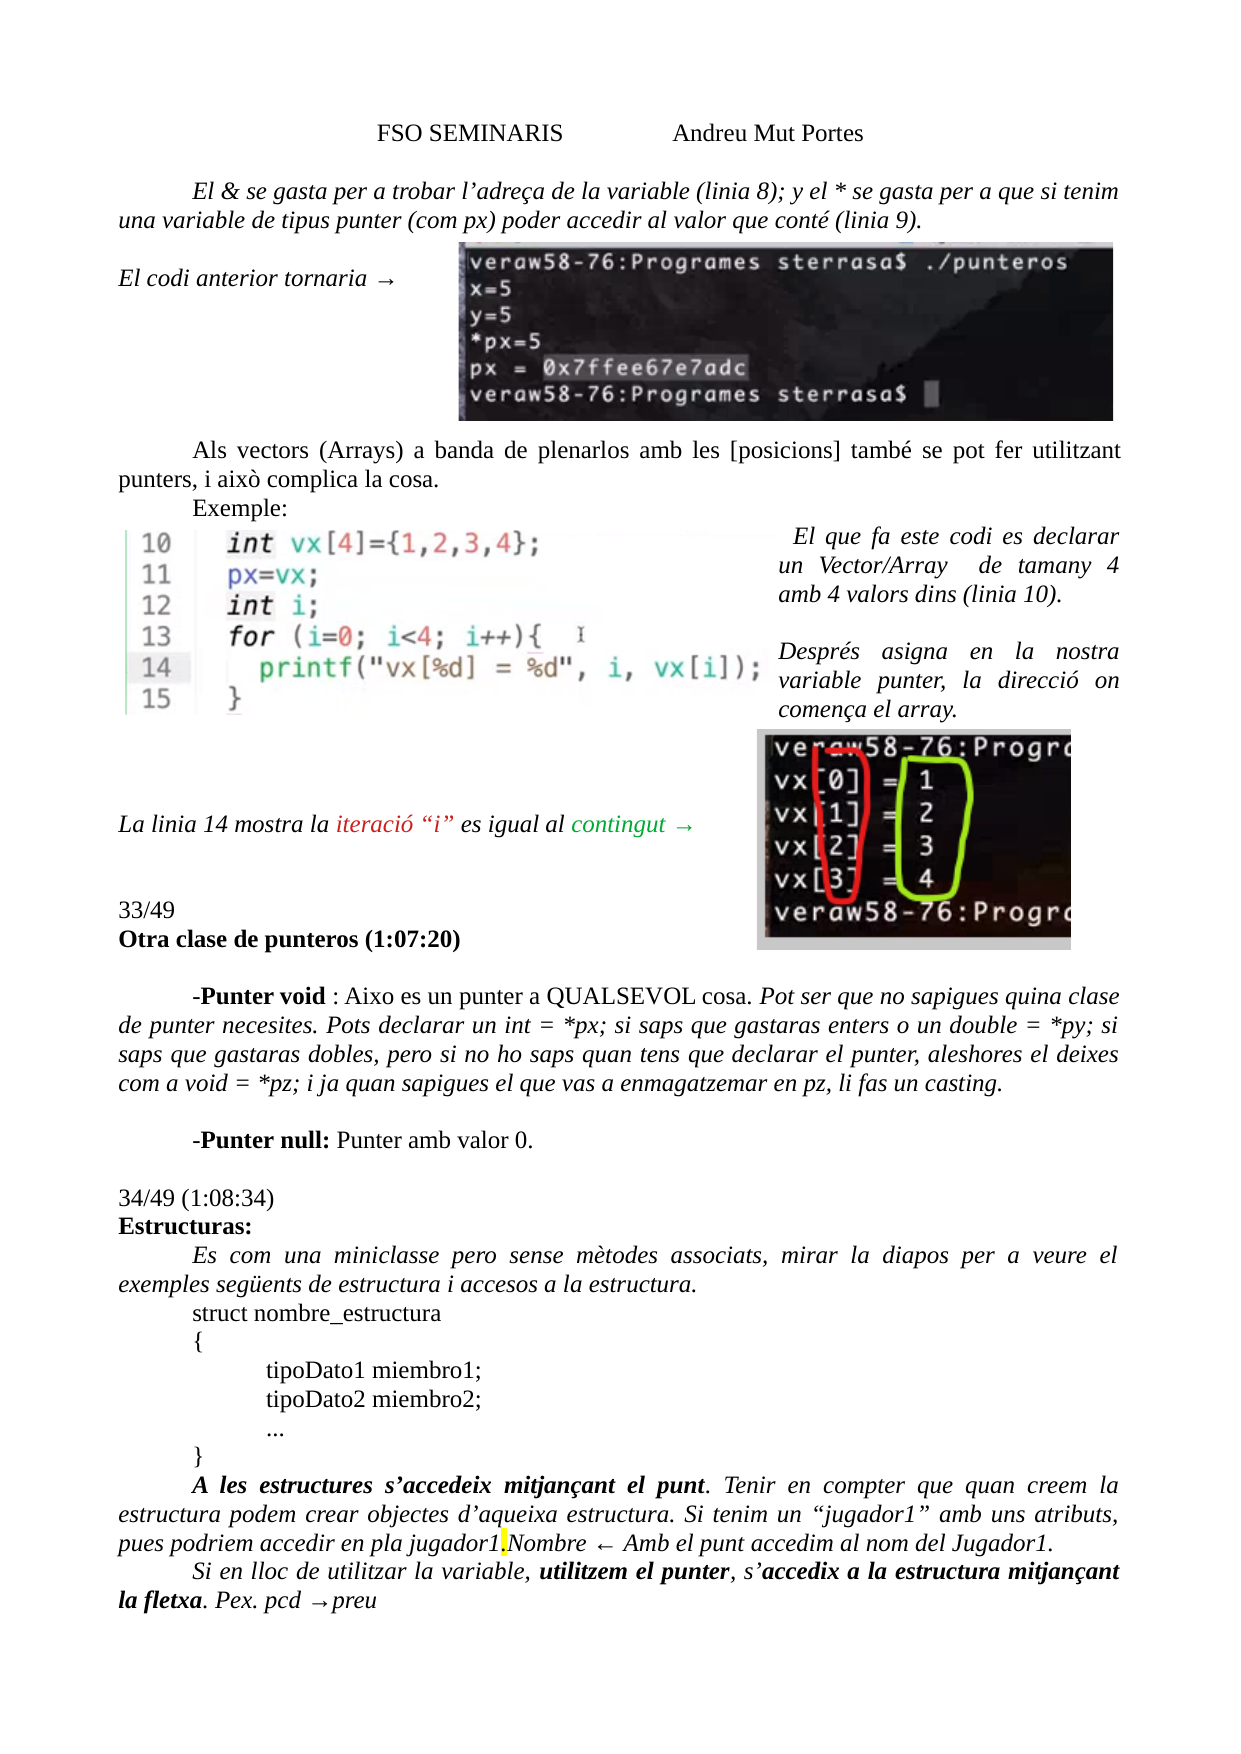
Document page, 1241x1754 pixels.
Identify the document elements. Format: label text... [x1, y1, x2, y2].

picture [756, 729, 1071, 950]
text [1071, 809, 1122, 838]
text struct nombre_estructura [118, 1298, 1122, 1326]
text -Punter null: Punter amb valor 0. [118, 1125, 1122, 1154]
text Estructuras: [118, 1211, 1122, 1240]
text } [118, 1441, 1122, 1470]
text La linia 14 mostra la iteració “i” es igual al contingut → [118, 809, 756, 838]
text Otra clase de punteros (1:07:20) [118, 924, 1122, 953]
text tipoDato1 miembro1; [118, 1355, 1122, 1384]
text 33/49 [118, 895, 756, 924]
text A les estructures s’accedeix mitjançant el punt. Tenir en compter que quan creem la estructura podem crear objectes d’aqueixa estructura. Si tenim un “jugador1” amb uns atributs, pues podriem accedir en pla jugador1.Nombre ← Amb el punt accedim al nom del Jugador1. [118, 1470, 1122, 1556]
text El & se gasta per a trobar l’adreça de la variable (linia 8); y el * se gasta per a que si tenim una variable de tipus punter (com px) poder accedir al valor que conté (linia 9). [118, 176, 1122, 234]
text { [118, 1326, 1122, 1355]
text Als vectors (Arrays) a banda de plenarlos amb les [posicions] també se pot fer utilitzant punters, i això complica la cosa. [118, 435, 1122, 493]
text tipoDato2 miembro2; [118, 1384, 1122, 1413]
text Si en lloc de utilitzar la variable, utilitzem el punter, s’accedix a la estructura mitjançant la fletxa. Pex. pcd →preu [118, 1556, 1122, 1614]
picture [458, 242, 1114, 421]
text Es com una miniclasse pero sense mètodes associats, mirar la diapos per a veure el exemples següents de estructura i accesos a la estructura. [118, 1240, 1122, 1298]
picture [125, 530, 778, 715]
text Després asigna en la nostra variable punter, la direcció on comença el array. [118, 636, 1122, 723]
text [1071, 895, 1122, 924]
text -Punter void : Aixo es un punter a QUALSEVOL cosa. Pot ser que no sapigues quina clase de punter necesites. Pots declarar un int = *px; si saps que gastaras enters o un double = *py; si saps que gastaras dobles, pero si no ho saps quan tens que declarar el punter, aleshores el deixes com a void = *pz; i ja quan sapigues el que vas a enmagatzemar en pz, li fas un casting. [118, 981, 1122, 1096]
text 34/49 (1:08:34) [118, 1183, 1122, 1211]
text ... [118, 1413, 1122, 1441]
text Exemple: [118, 493, 1122, 521]
text El codi anterior tornaria → [118, 263, 458, 291]
text El que fa este codi es declarar un Vector/Array de tamany 4 amb 4 valors dins (linia 10). [118, 521, 1122, 608]
